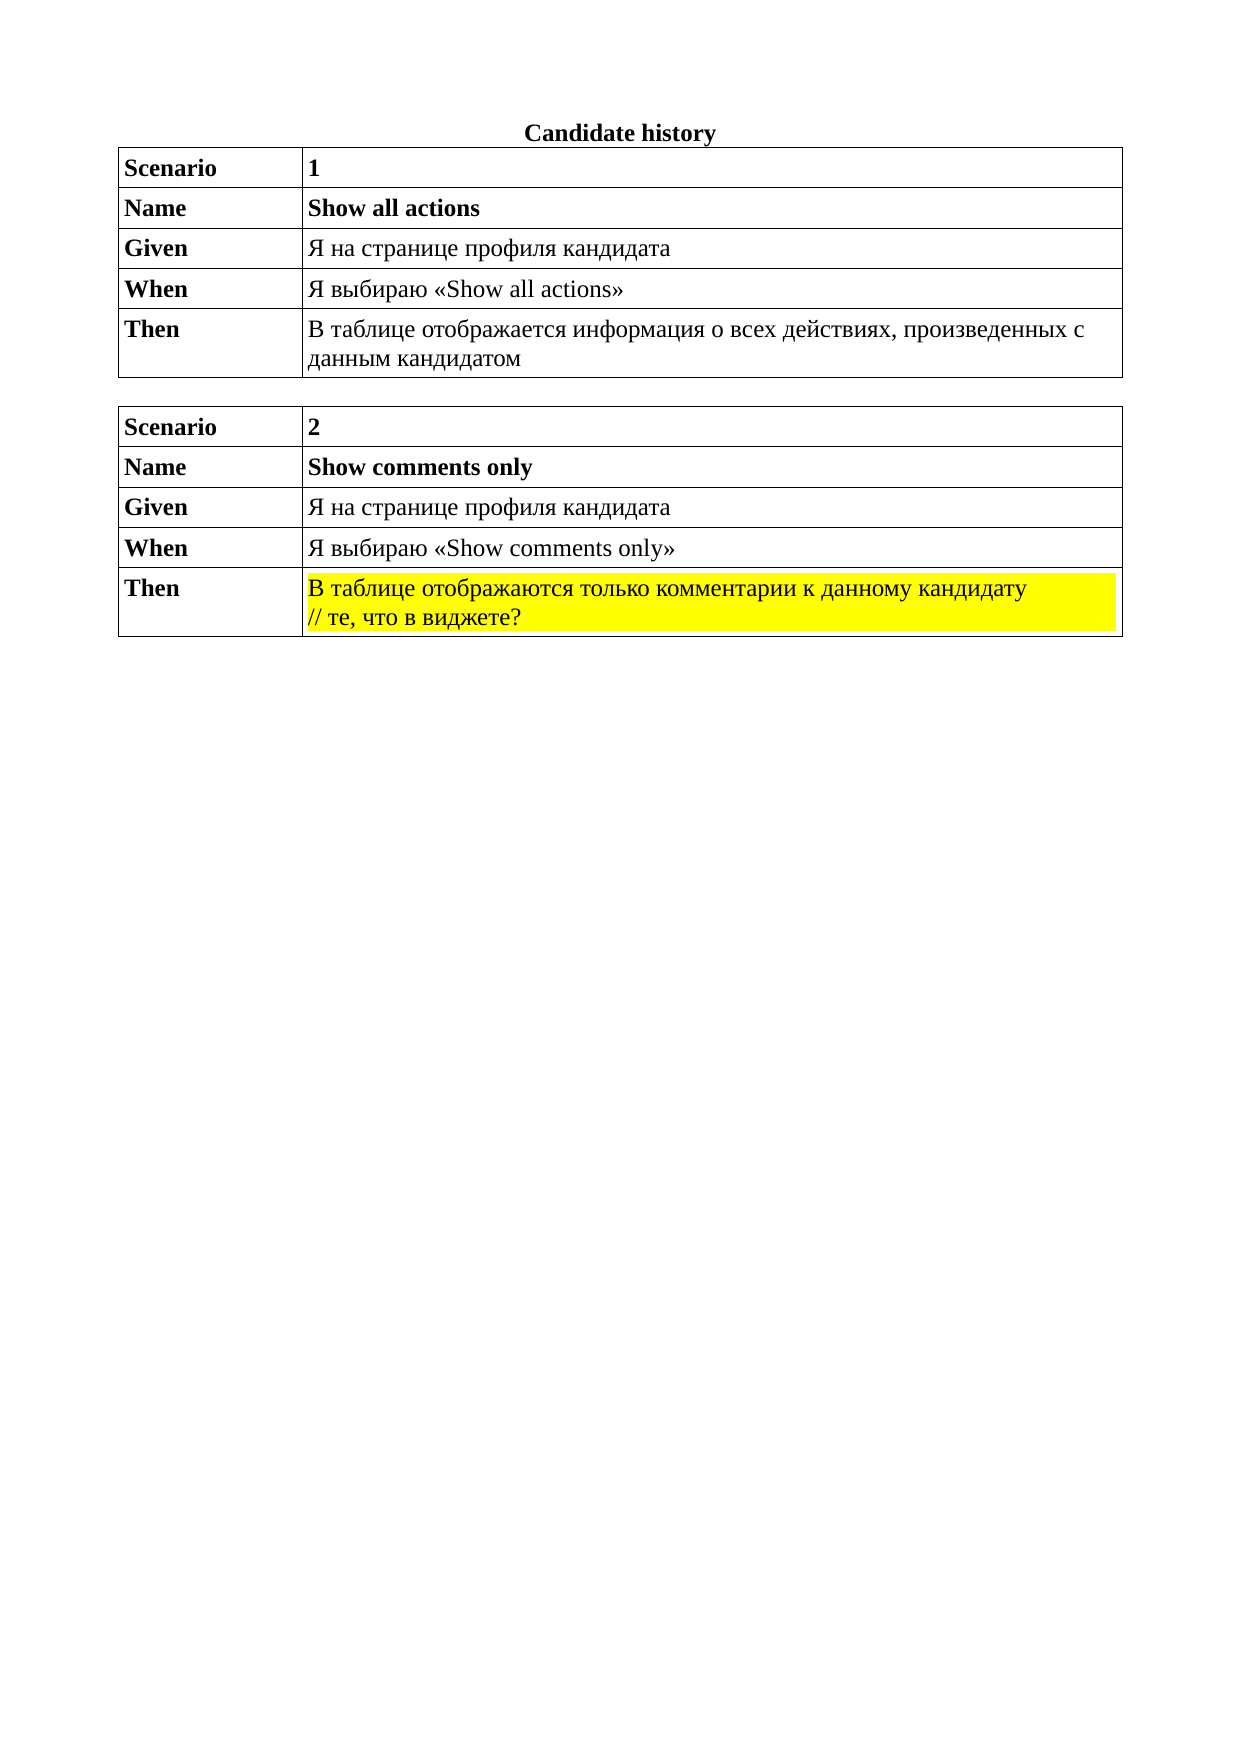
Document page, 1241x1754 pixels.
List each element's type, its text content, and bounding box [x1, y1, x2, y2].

table_cell Show comments only [303, 447, 1122, 487]
table_cell Then [119, 568, 302, 636]
table_cell When [119, 269, 302, 308]
table_cell Name [119, 447, 302, 487]
table_cell Then [119, 309, 302, 377]
table_cell Я на странице профиля кандидата [303, 488, 1122, 527]
table_cell Я выбираю «Show comments only» [303, 528, 1122, 567]
table_cell When [119, 528, 302, 567]
table_cell Show all actions [303, 188, 1122, 227]
table_cell Given [119, 488, 302, 527]
table_cell В таблице отображаются только комментарии к данному кандидату // те, что в виджете? [303, 568, 1122, 636]
table_header Scenario [119, 407, 302, 446]
table_header 2 [303, 407, 1122, 446]
table_cell В таблице отображается информация о всех действиях, произведенных с данным кандидатом [303, 309, 1122, 377]
text Candidate history [118, 118, 1122, 147]
table_cell Given [119, 229, 302, 268]
table_header Scenario [119, 148, 302, 187]
table_cell Name [119, 188, 302, 227]
table_cell Я выбираю «Show all actions» [303, 269, 1122, 308]
table_cell Я на странице профиля кандидата [303, 229, 1122, 268]
table_header 1 [303, 148, 1122, 187]
